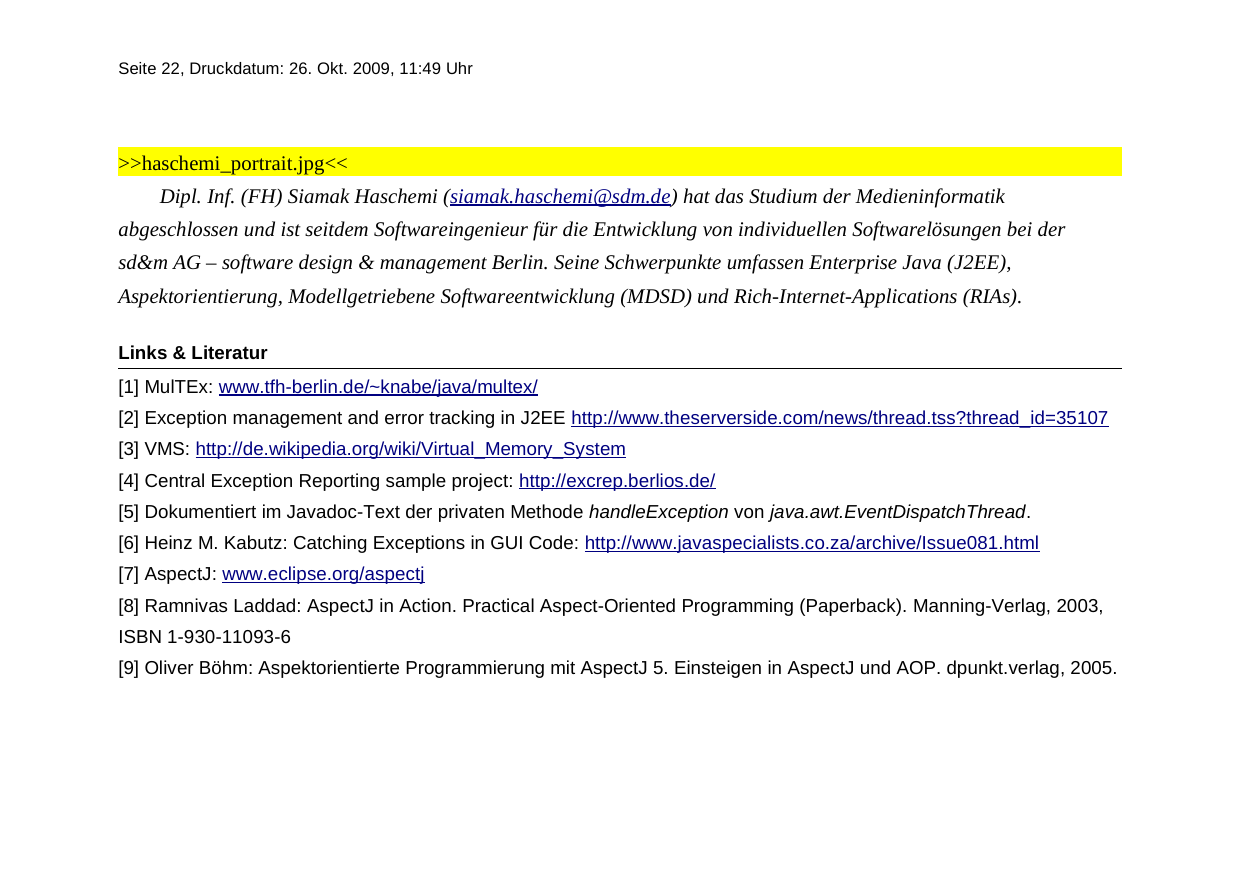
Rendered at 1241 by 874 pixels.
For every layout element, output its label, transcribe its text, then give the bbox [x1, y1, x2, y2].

text [9] Oliver Böhm: Aspektorientierte Programmierung mit AspectJ 5. Einsteigen in AspectJ und AOP. dpunkt.verlag, 2005. [118, 649, 1122, 681]
text [5] Dokumentiert im Javadoc-Text der privaten Methode handleException von java.awt.EventDispatchThread. [118, 493, 1122, 524]
text >>haschemi_portrait.jpg<< [118, 147, 1122, 176]
text [7] AspectJ: www.eclipse.org/aspectj [118, 556, 1122, 587]
text [6] Heinz M. Kabutz: Catching Exceptions in GUI Code: http://www.javaspecialists.co.za/archive/Issue081.html [118, 524, 1122, 556]
text [8] Ramnivas Laddad: AspectJ in Action. Practical Aspect-Oriented Programming (Paperback). Manning-Verlag, 2003, ISBN 1-930-11093-6 [118, 587, 1122, 649]
text [4] Central Exception Reporting sample project: http://excrep.berlios.de/ [118, 462, 1122, 493]
text [3] VMS: http://de.wikipedia.org/wiki/Virtual_Memory_System [118, 431, 1122, 462]
table_header [118, 681, 1122, 718]
text Links & Literatur [118, 335, 1122, 368]
text [2] Exception management and error tracking in J2EE http://www.theserverside.com/news/thread.tss?thread_id=35107 [118, 399, 1122, 431]
text [1] MulTEx: www.tfh-berlin.de/~knabe/java/multex/ [118, 369, 1122, 399]
text Dipl. Inf. (FH) Siamak Haschemi (siamak.haschemi@sdm.de) hat das Studium der Medieninformatik abgeschlossen und ist seitdem Softwareingenieur für die Entwicklung von individuellen Softwarelösungen bei der sd&m AG – software design & management Berlin. Seine Schwerpunkte umfassen Enterprise Java (J2EE), Aspektorientierung, Modellgetriebene Softwareentwicklung (MDSD) und Rich-Internet-Applications (RIAs). [118, 176, 1122, 310]
table_cell [118, 718, 1122, 749]
